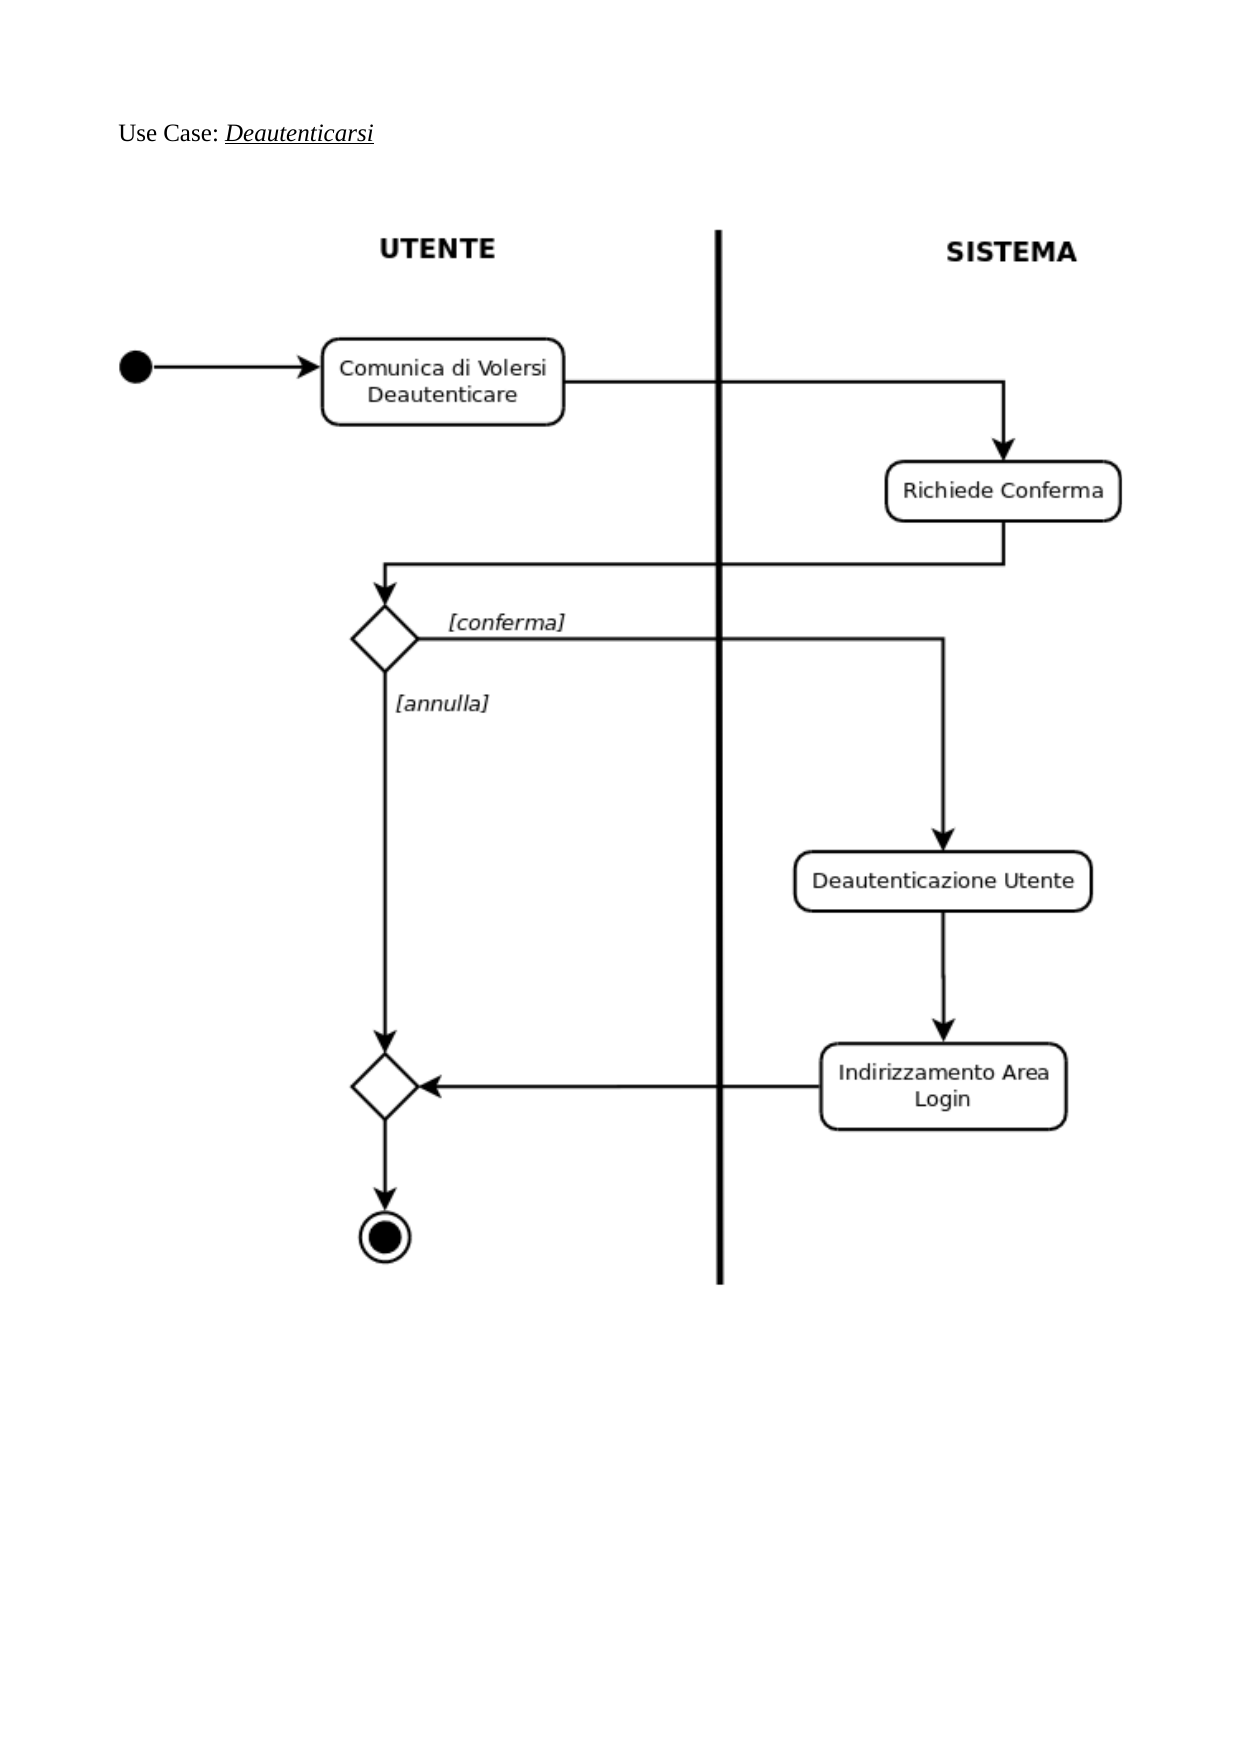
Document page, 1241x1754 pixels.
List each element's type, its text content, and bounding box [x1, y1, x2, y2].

text Use Case: Deautenticarsi [118, 118, 1122, 147]
picture [118, 228, 1123, 1290]
